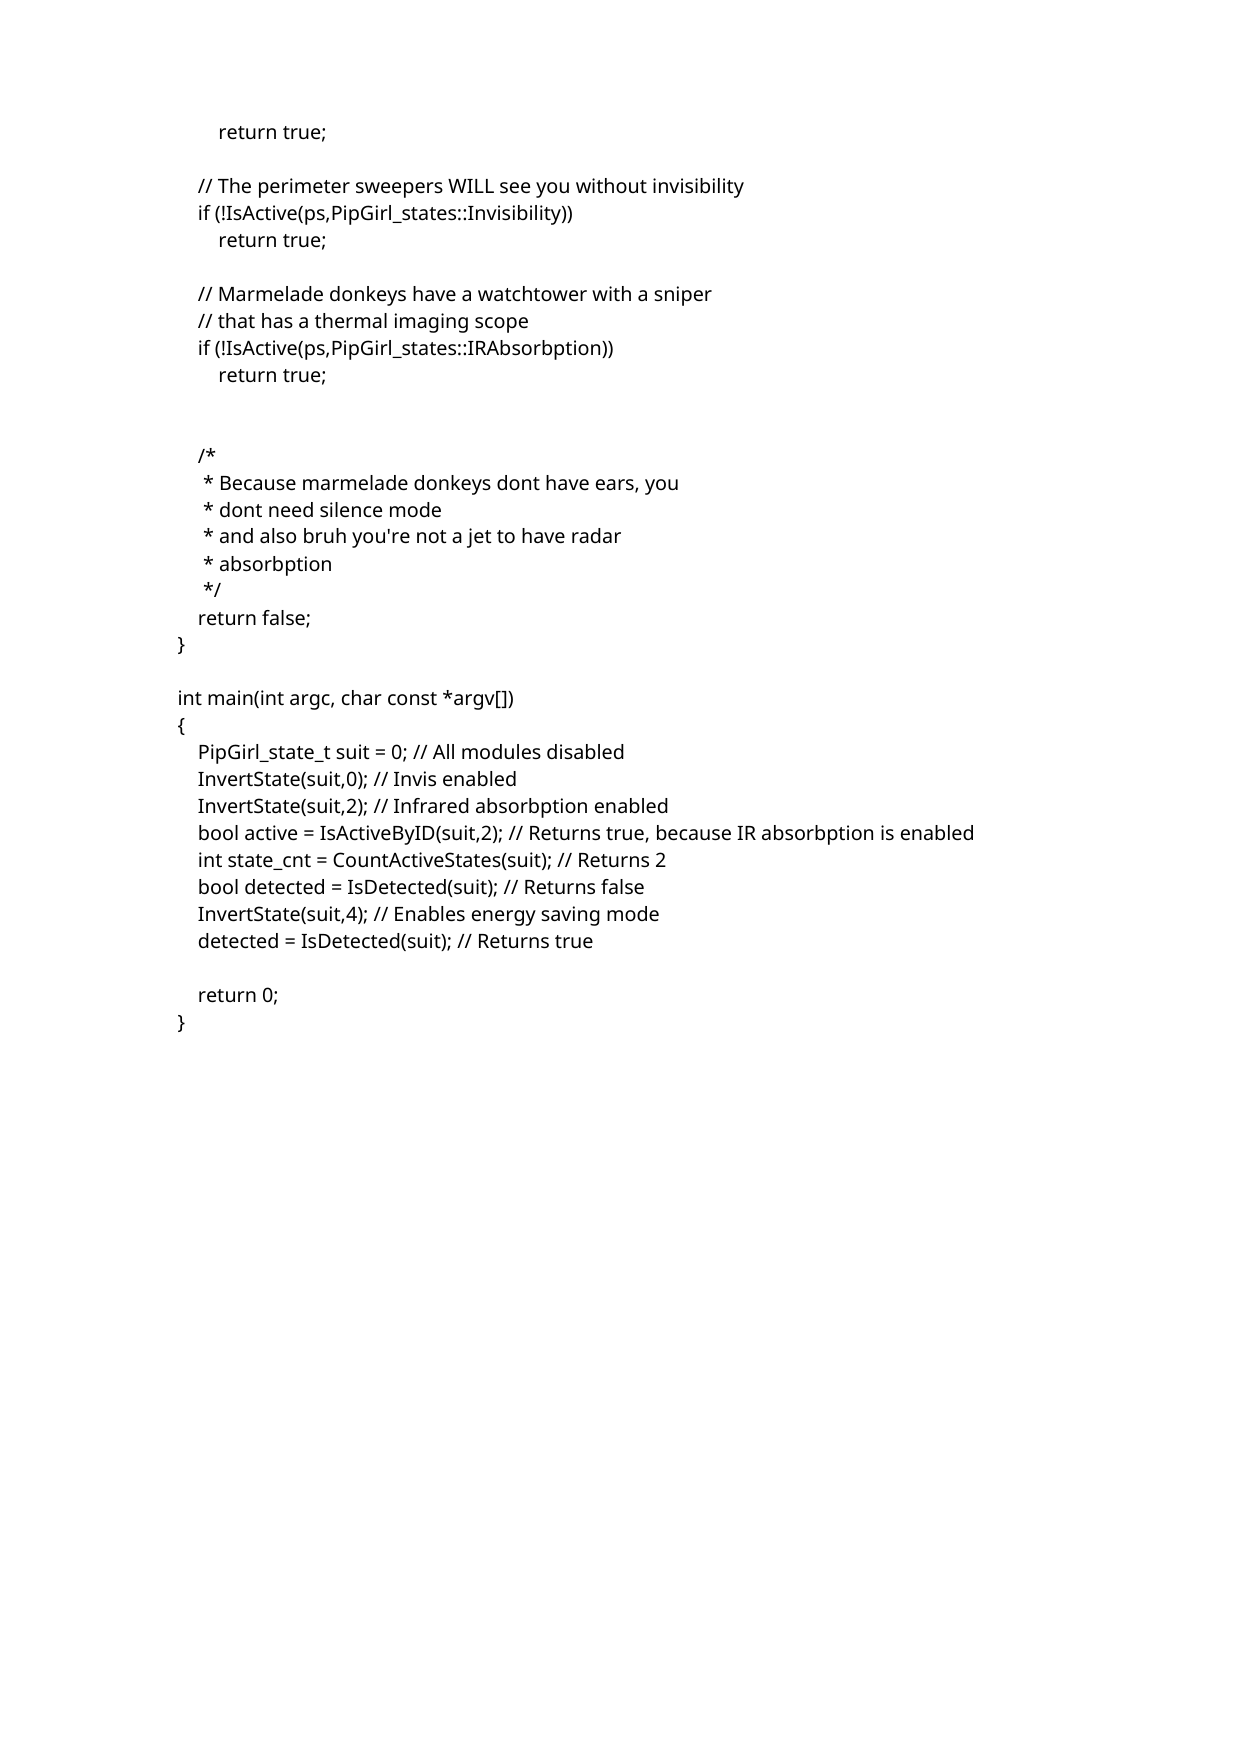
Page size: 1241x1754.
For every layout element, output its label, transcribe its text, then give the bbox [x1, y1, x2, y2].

text } [177, 631, 1152, 658]
text return true; [177, 226, 1152, 253]
text // The perimeter sweepers WILL see you without invisibility [177, 172, 1152, 199]
text detected = IsDetected(suit); // Returns true [177, 927, 1152, 954]
text return 0; [177, 981, 1152, 1008]
text bool active = IsActiveByID(suit,2); // Returns true, because IR absorbption is enabled [177, 819, 1152, 847]
text * absorbption [177, 550, 1152, 577]
text * Because marmelade donkeys dont have ears, you [177, 469, 1152, 496]
text // Marmelade donkeys have a watchtower with a sniper [177, 280, 1152, 307]
text if (!IsActive(ps,PipGirl_states::IRAbsorbption)) [177, 334, 1152, 361]
text { [177, 712, 1152, 739]
text return false; [177, 604, 1152, 631]
text return true; [177, 118, 1152, 145]
text */ [177, 577, 1152, 604]
text // that has a thermal imaging scope [177, 307, 1152, 334]
text * and also bruh you're not a jet to have radar [177, 523, 1152, 550]
text /* [177, 442, 1152, 469]
text InvertState(suit,2); // Infrared absorbption enabled [177, 793, 1152, 819]
text return true; [177, 361, 1152, 388]
text PipGirl_state_t suit = 0; // All modules disabled [177, 739, 1152, 766]
text * dont need silence mode [177, 496, 1152, 523]
text InvertState(suit,0); // Invis enabled [177, 766, 1152, 793]
text InvertState(suit,4); // Enables energy saving mode [177, 901, 1152, 927]
text } [177, 1008, 1152, 1035]
text int state_cnt = CountActiveStates(suit); // Returns 2 [177, 847, 1152, 873]
text bool detected = IsDetected(suit); // Returns false [177, 873, 1152, 901]
text int main(int argc, char const *argv[]) [177, 685, 1152, 712]
text if (!IsActive(ps,PipGirl_states::Invisibility)) [177, 199, 1152, 226]
